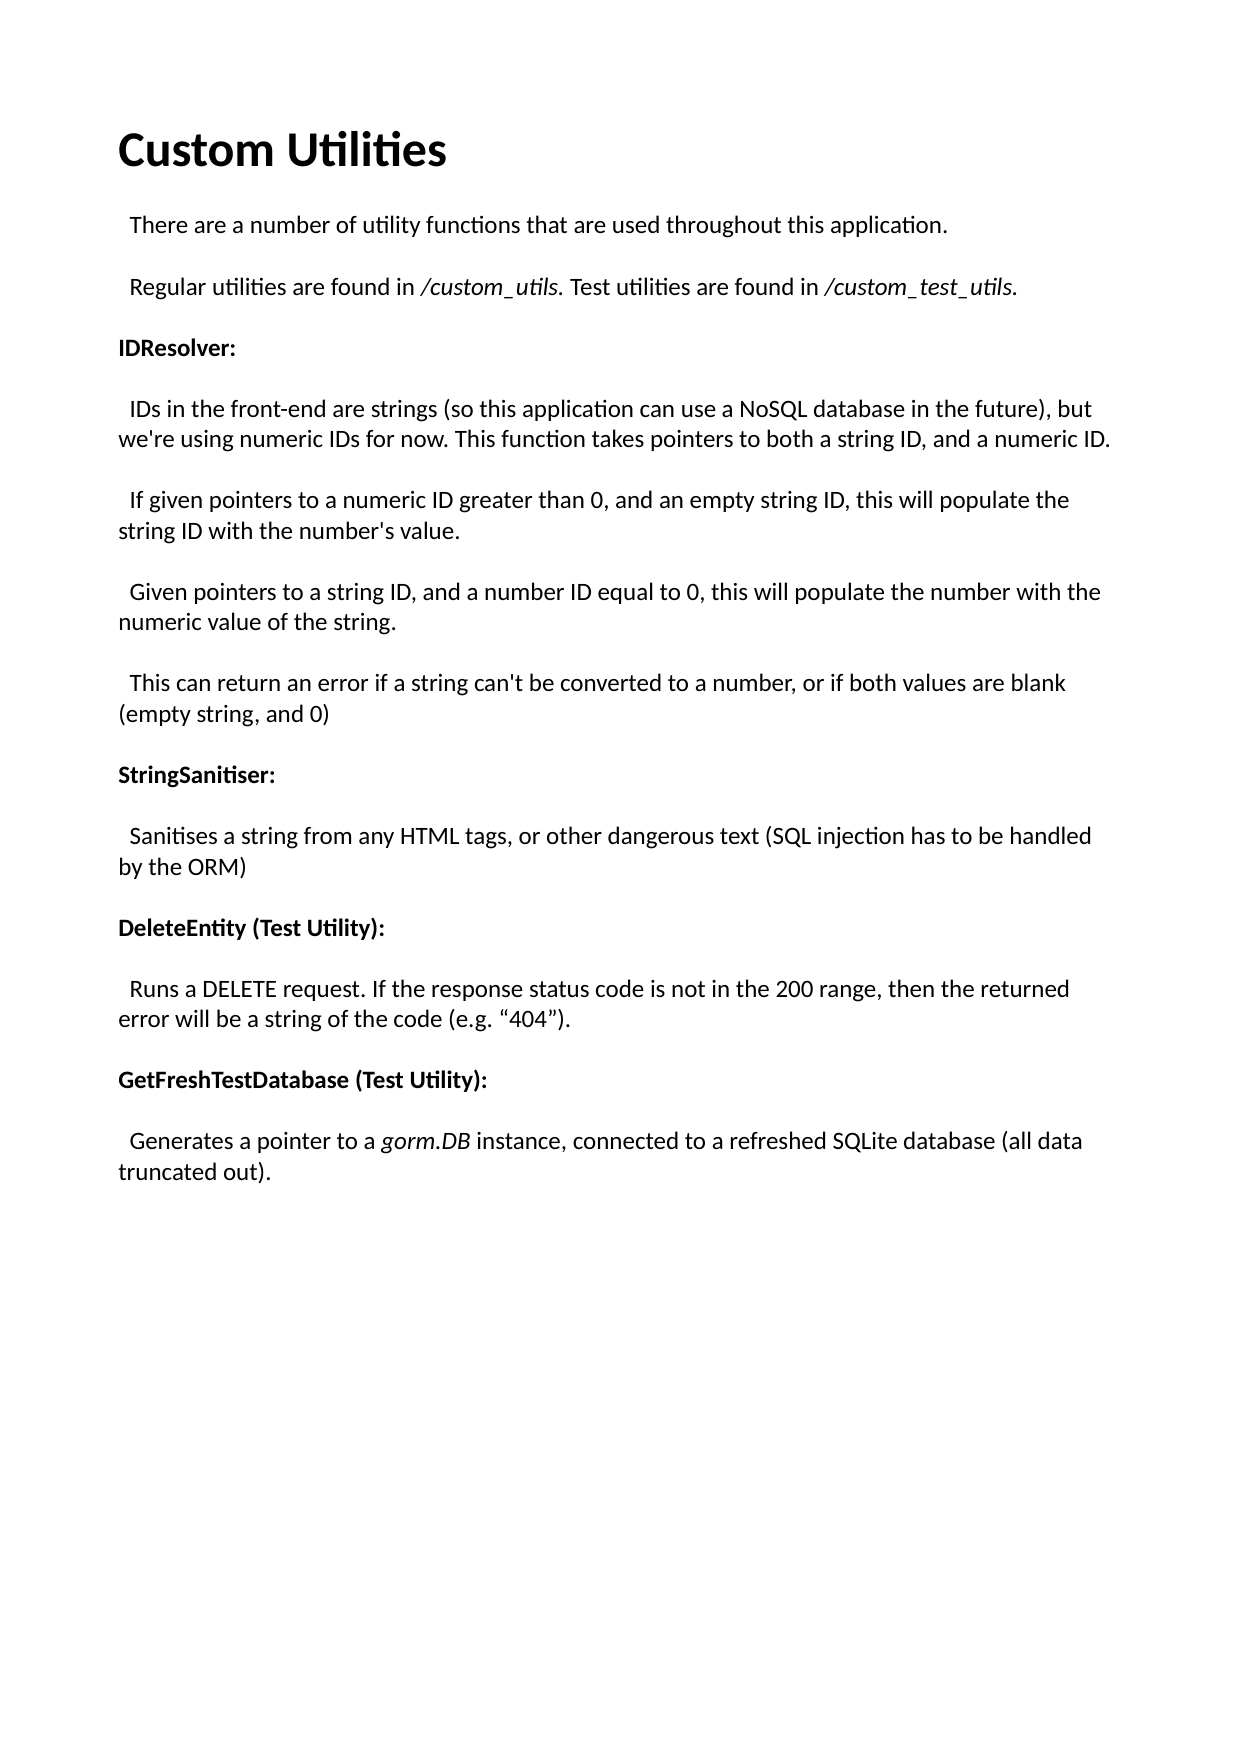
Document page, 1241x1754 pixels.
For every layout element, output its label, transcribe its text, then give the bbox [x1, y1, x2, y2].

text StringSanitiser: [118, 759, 1122, 789]
text Regular utilities are found in /custom_utils. Test utilities are found in /custom_test_utils. [118, 271, 1122, 301]
text This can return an error if a string can't be converted to a number, or if both values are blank (empty string, and 0) [118, 667, 1122, 728]
text Sanitises a string from any HTML tags, or other dangerous text (SQL injection has to be handled by the ORM) [118, 820, 1122, 881]
text If given pointers to a numeric ID greater than 0, and an empty string ID, this will populate the string ID with the number's value. [118, 484, 1122, 545]
text Runs a DELETE request. If the response status code is not in the 200 range, then the returned error will be a string of the code (e.g. “404”). [118, 973, 1122, 1034]
text DeleteEntity (Test Utility): [118, 912, 1122, 942]
text IDResolver: [118, 332, 1122, 362]
text GetFreshTestDatabase (Test Utility): [118, 1064, 1122, 1095]
text There are a number of utility functions that are used throughout this application. [118, 210, 1122, 240]
text Custom Utilities [118, 118, 1122, 179]
text IDs in the front-end are strings (so this application can use a NoSQL database in the future), but we're using numeric IDs for now. This function takes pointers to both a string ID, and a numeric ID. [118, 393, 1122, 454]
text Given pointers to a string ID, and a number ID equal to 0, this will populate the number with the numeric value of the string. [118, 576, 1122, 637]
text Generates a pointer to a gorm.DB instance, connected to a refreshed SQLite database (all data truncated out). [118, 1125, 1122, 1186]
